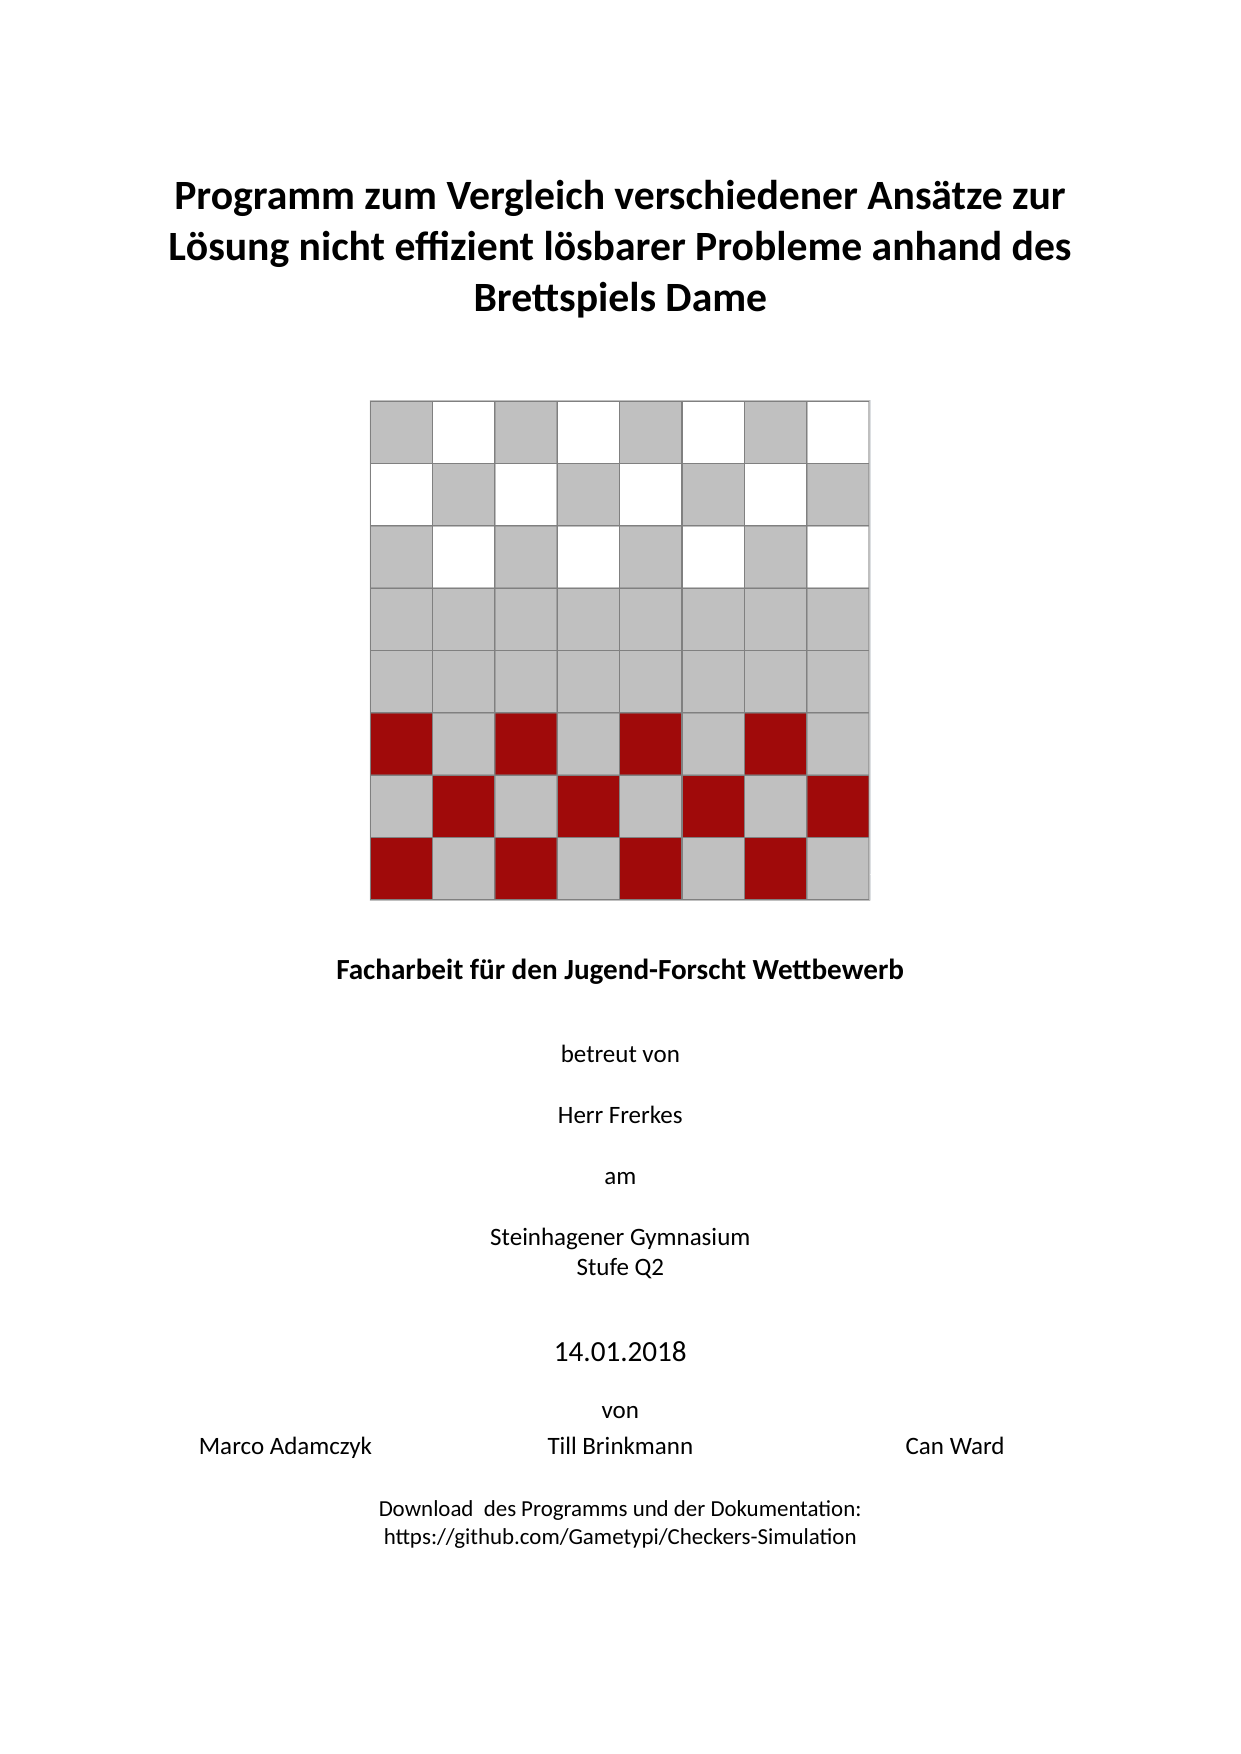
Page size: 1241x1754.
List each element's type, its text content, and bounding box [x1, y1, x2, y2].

picture [369, 400, 871, 901]
text betreut von [118, 1038, 1122, 1068]
text Facharbeit für den Jugend-Forscht Wettbewerb [118, 951, 1122, 987]
text 14.01.2018 [118, 1333, 1122, 1368]
text Download des Programms und der Dokumentation: [118, 1494, 1122, 1522]
table_header Marco Adamczyk [118, 1424, 453, 1466]
text Stufe Q2 [118, 1251, 1122, 1282]
text https://github.com/Gametypi/Checkers-Simulation [118, 1522, 1122, 1550]
text von [118, 1394, 1122, 1424]
text Steinhagener Gymnasium [118, 1221, 1122, 1251]
text Programm zum Vergleich verschiedener Ansätze zur Lösung nicht effizient lösbarer Probleme anhand des Brettspiels Dame [118, 169, 1122, 321]
table_header Till Brinkmann [453, 1424, 787, 1466]
text am [118, 1160, 1122, 1190]
text Herr Frerkes [118, 1099, 1122, 1129]
table_header Can Ward [788, 1424, 1122, 1466]
